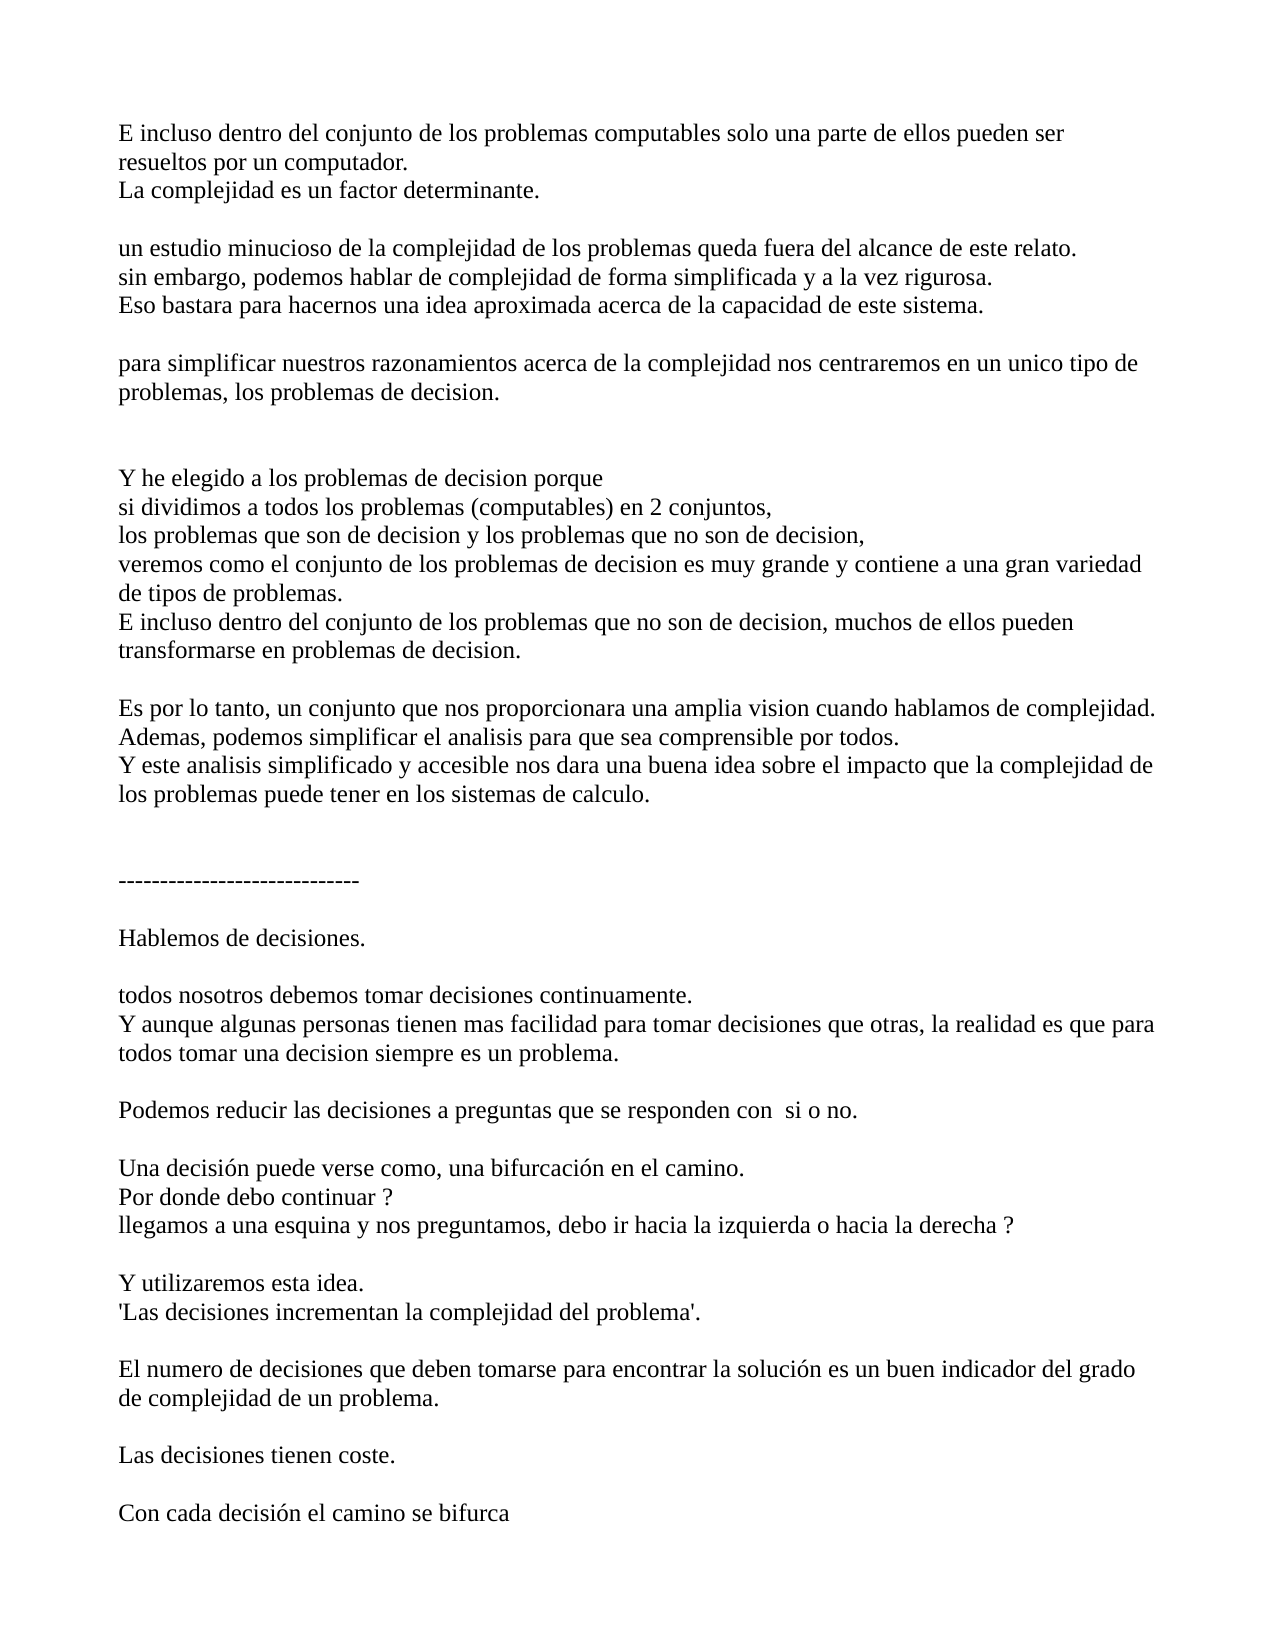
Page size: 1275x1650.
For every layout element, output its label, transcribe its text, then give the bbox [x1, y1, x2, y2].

text Y he elegido a los problemas de decision porque [118, 463, 1157, 492]
text veremos como el conjunto de los problemas de decision es muy grande y contiene a una gran variedad de tipos de problemas. [118, 549, 1157, 607]
text un estudio minucioso de la complejidad de los problemas queda fuera del alcance de este relato. [118, 233, 1157, 262]
text si dividimos a todos los problemas (computables) en 2 conjuntos, [118, 492, 1157, 521]
text Una decisión puede verse como, una bifurcación en el camino. [118, 1153, 1157, 1182]
text La complejidad es un factor determinante. [118, 176, 1157, 204]
text Y aunque algunas personas tienen mas facilidad para tomar decisiones que otras, la realidad es que para todos tomar una decision siempre es un problema. [118, 1009, 1157, 1067]
text E incluso dentro del conjunto de los problemas computables solo una parte de ellos pueden ser resueltos por un computador. [118, 118, 1157, 176]
text los problemas que son de decision y los problemas que no son de decision, [118, 521, 1157, 549]
text Por donde debo continuar ? [118, 1182, 1157, 1211]
text llegamos a una esquina y nos preguntamos, debo ir hacia la izquierda o hacia la derecha ? [118, 1211, 1157, 1239]
text Y utilizaremos esta idea. [118, 1268, 1157, 1297]
text para simplificar nuestros razonamientos acerca de la complejidad nos centraremos en un unico tipo de problemas, los problemas de decision. [118, 348, 1157, 406]
text ----------------------------- [118, 866, 1157, 894]
text todos nosotros debemos tomar decisiones continuamente. [118, 981, 1157, 1009]
text sin embargo, podemos hablar de complejidad de forma simplificada y a la vez rigurosa. [118, 262, 1157, 291]
text E incluso dentro del conjunto de los problemas que no son de decision, muchos de ellos pueden transformarse en problemas de decision. [118, 607, 1157, 664]
text Hablemos de decisiones. [118, 923, 1157, 952]
text Con cada decisión el camino se bifurca [118, 1498, 1157, 1527]
text Y este analisis simplificado y accesible nos dara una buena idea sobre el impacto que la complejidad de los problemas puede tener en los sistemas de calculo. [118, 751, 1157, 808]
text Eso bastara para hacernos una idea aproximada acerca de la capacidad de este sistema. [118, 291, 1157, 319]
text Podemos reducir las decisiones a preguntas que se responden con si o no. [118, 1096, 1157, 1124]
text El numero de decisiones que deben tomarse para encontrar la solución es un buen indicador del grado de complejidad de un problema. [118, 1354, 1157, 1412]
text Es por lo tanto, un conjunto que nos proporcionara una amplia vision cuando hablamos de complejidad. [118, 693, 1157, 722]
text 'Las decisiones incrementan la complejidad del problema'. [118, 1297, 1157, 1326]
text Ademas, podemos simplificar el analisis para que sea comprensible por todos. [118, 722, 1157, 751]
text Las decisiones tienen coste. [118, 1441, 1157, 1469]
